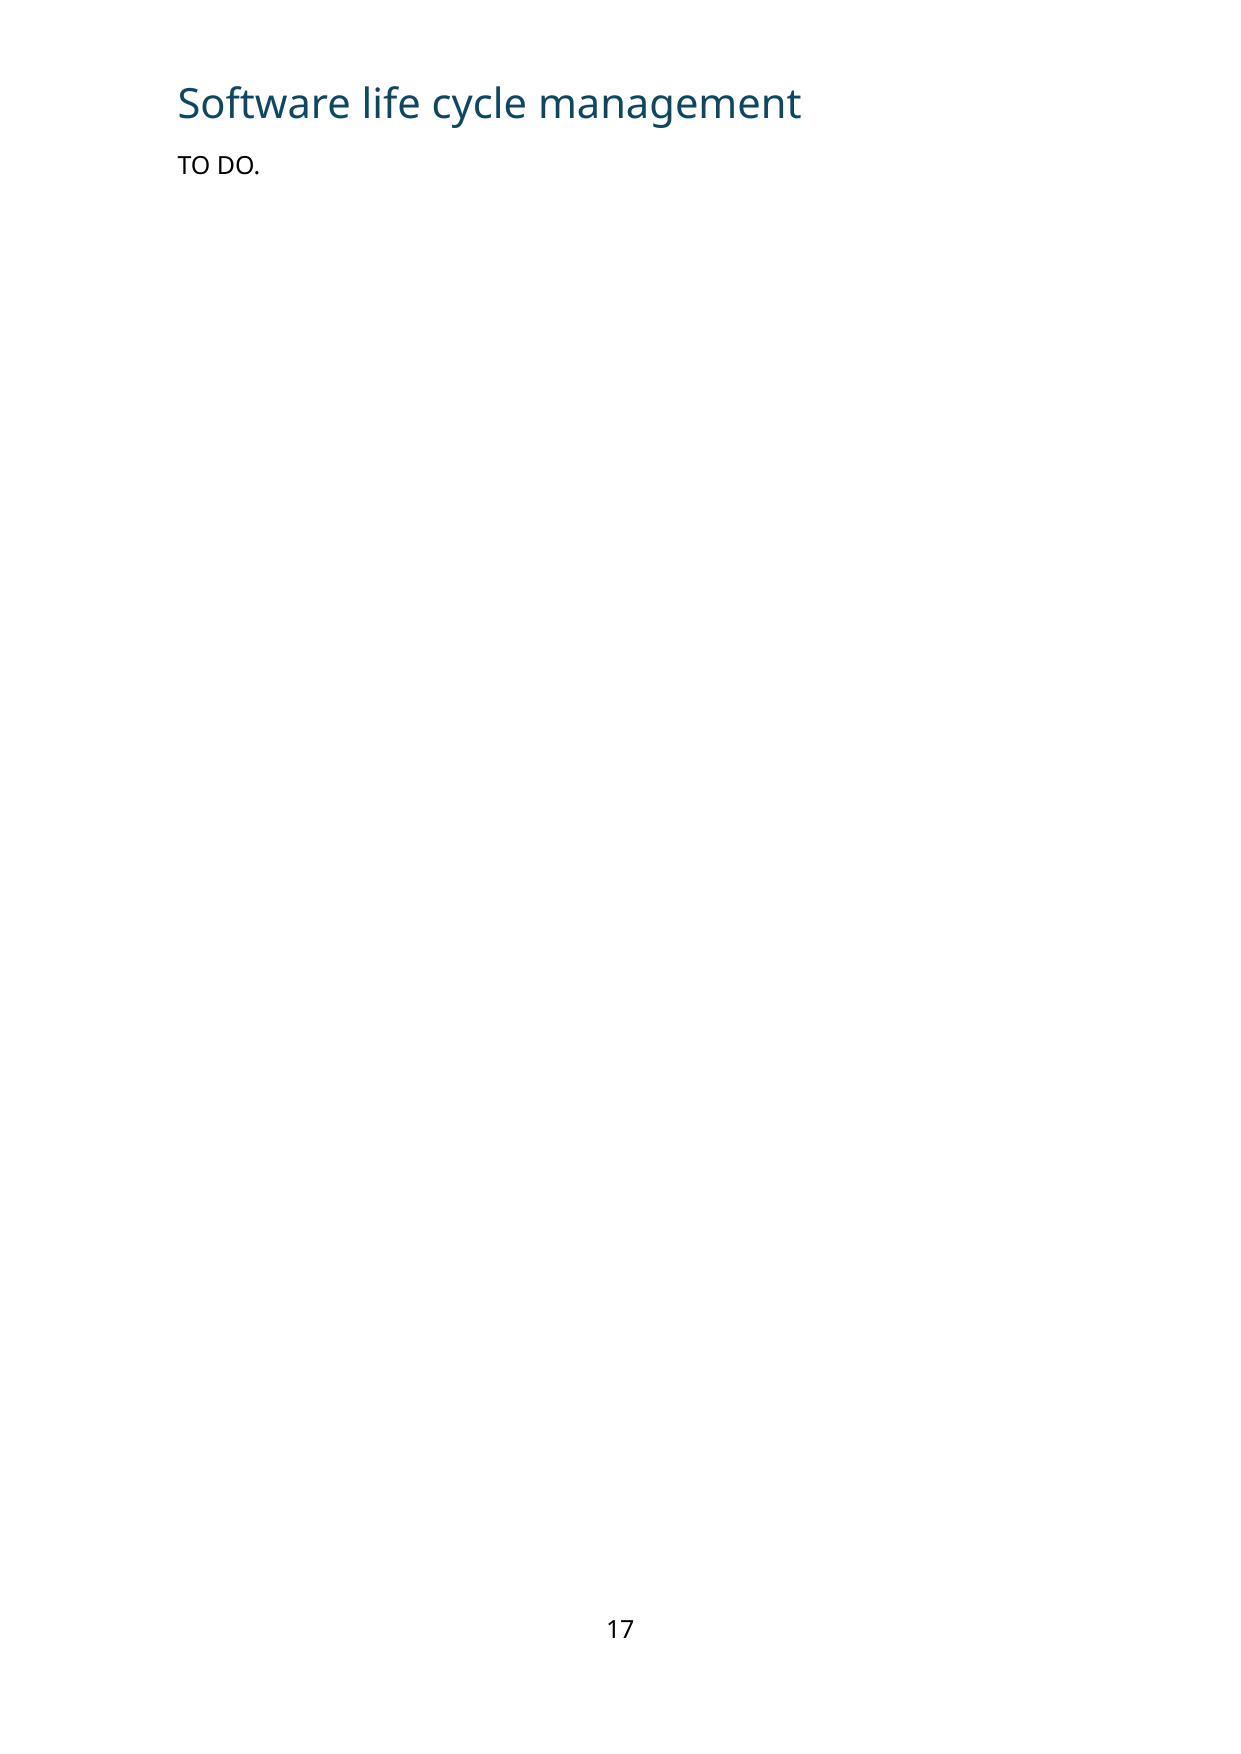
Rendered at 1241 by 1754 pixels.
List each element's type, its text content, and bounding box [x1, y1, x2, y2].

text TO DO. [177, 147, 1063, 181]
subtitle Software life cycle management [177, 74, 1063, 131]
